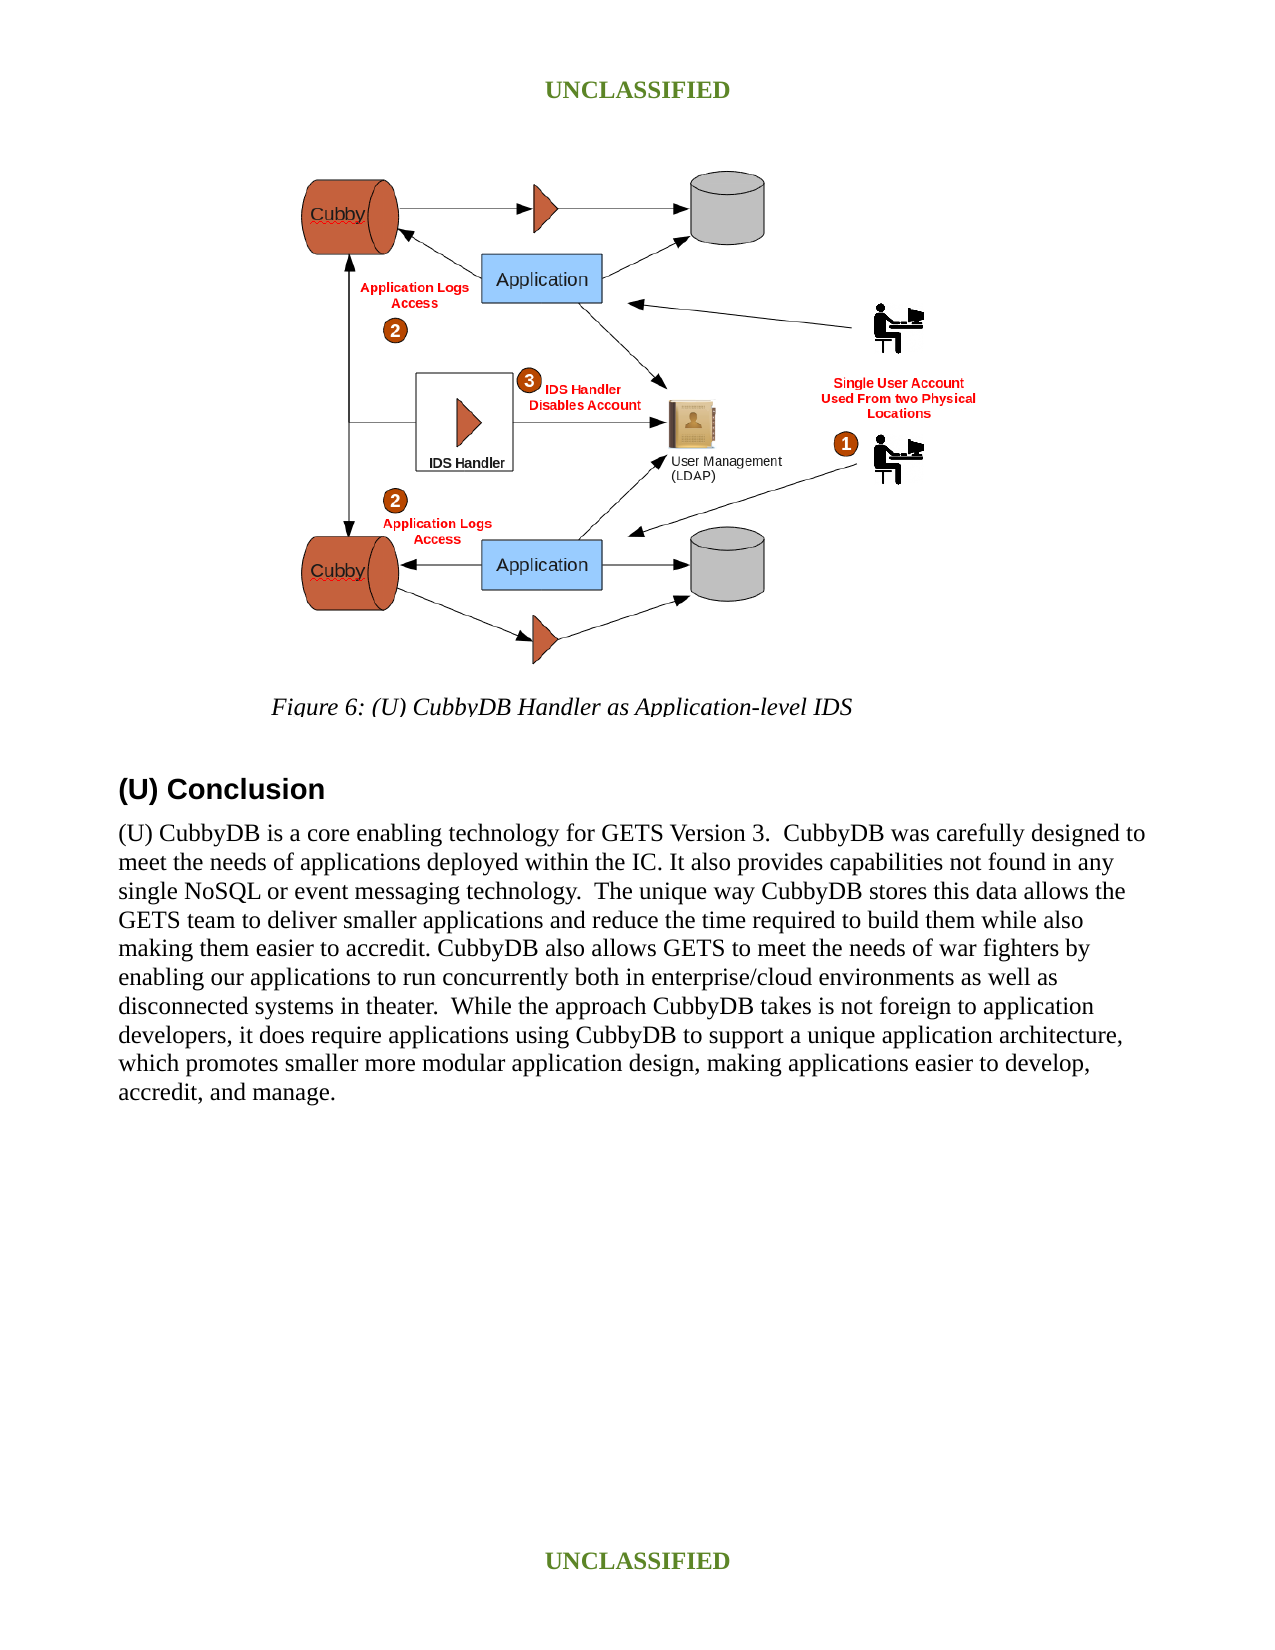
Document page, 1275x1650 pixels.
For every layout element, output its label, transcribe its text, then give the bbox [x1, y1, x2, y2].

text (U) CubbyDB is a core enabling technology for GETS Version 3. CubbyDB was carefully designed to meet the needs of applications deployed within the IC. It also provides capabilities not found in any single NoSQL or event messaging technology. The unique way CubbyDB stores this data allows the GETS team to deliver smaller applications and reduce the time required to build them while also making them easier to accredit. CubbyDB also allows GETS to meet the needs of war fighters by enabling our applications to run concurrently both in enterprise/cloud environments as well as disconnected systems in theater. While the approach CubbyDB takes is not foreign to application developers, it does require applications using CubbyDB to support a unique application architecture, which promotes smaller more modular application design, making applications easier to develop, accredit, and manage. [118, 818, 1157, 1106]
picture [287, 163, 991, 683]
subtitle (U) Conclusion [118, 772, 1157, 806]
text Figure 6: (U) CubbyDB Handler as Application-level IDS [271, 692, 1004, 717]
